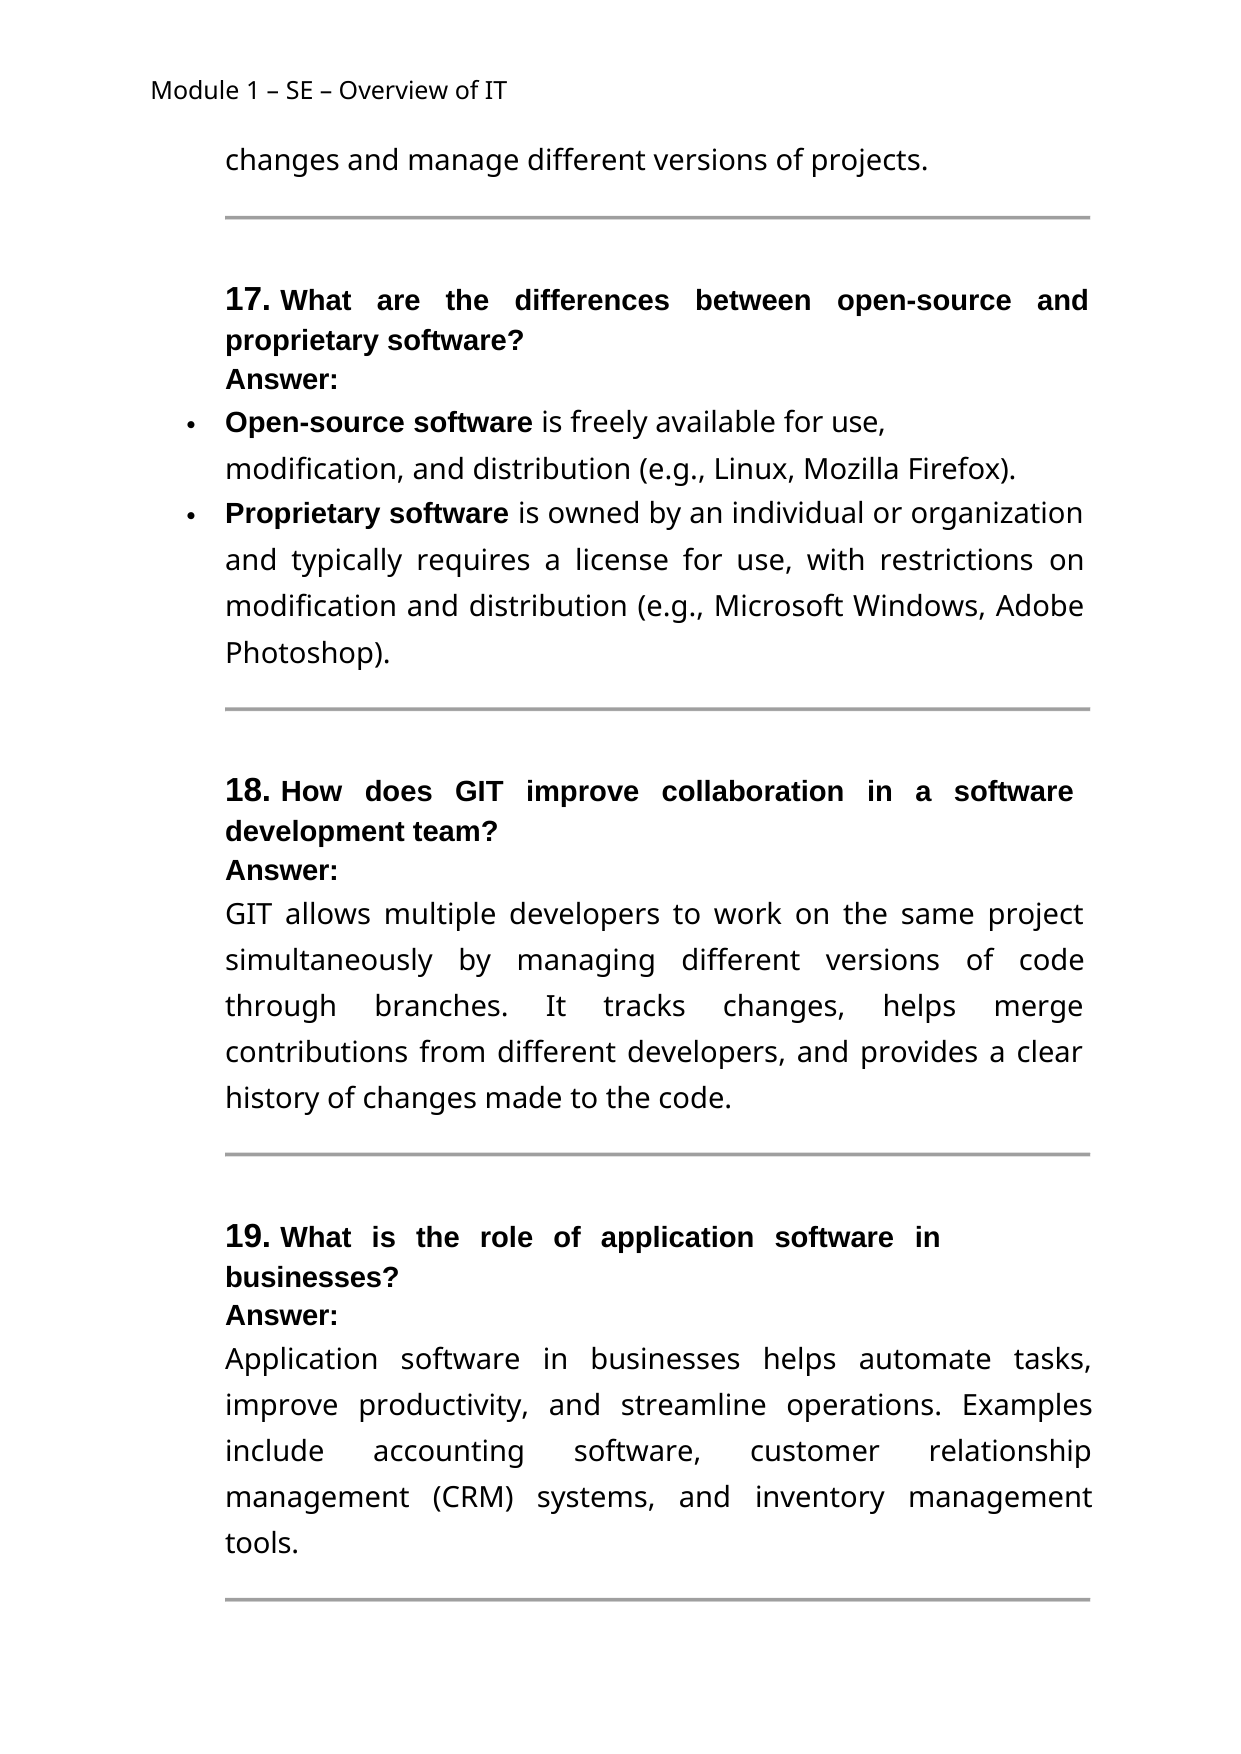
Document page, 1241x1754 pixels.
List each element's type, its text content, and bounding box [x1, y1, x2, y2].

list What are the differences between open-source and proprietary software? [225, 279, 1089, 356]
text modification, and distribution (e.g., Linux, Mozilla Firefox). [225, 448, 1093, 488]
list changes and manage different versions of projects. [225, 139, 998, 179]
list How does GIT improve collaboration in a software development team? [225, 770, 1074, 848]
list What is the role of application software in businesses? [225, 1216, 941, 1293]
text Application software in businesses helps automate tasks, improve productivity, and streamline operations. Examples include accounting software, customer relationship management (CRM) systems, and inventory management tools. [225, 1339, 1093, 1562]
text Answer: [225, 853, 1093, 887]
list Open-source software is freely available for use, [187, 402, 1093, 441]
text Answer: [225, 362, 1093, 395]
text GIT allows multiple developers to work on the same project simultaneously by managing different versions of code through branches. It tracks changes, helps merge contributions from different developers, and provides a clear history of changes made to the code. [225, 893, 1084, 1117]
list Proprietary software is owned by an individual or organization and typically requires a license for use, with restrictions on modification and distribution (e.g., Microsoft Windows, Adobe Photoshop). [187, 493, 1084, 672]
text Answer: [225, 1298, 1093, 1332]
